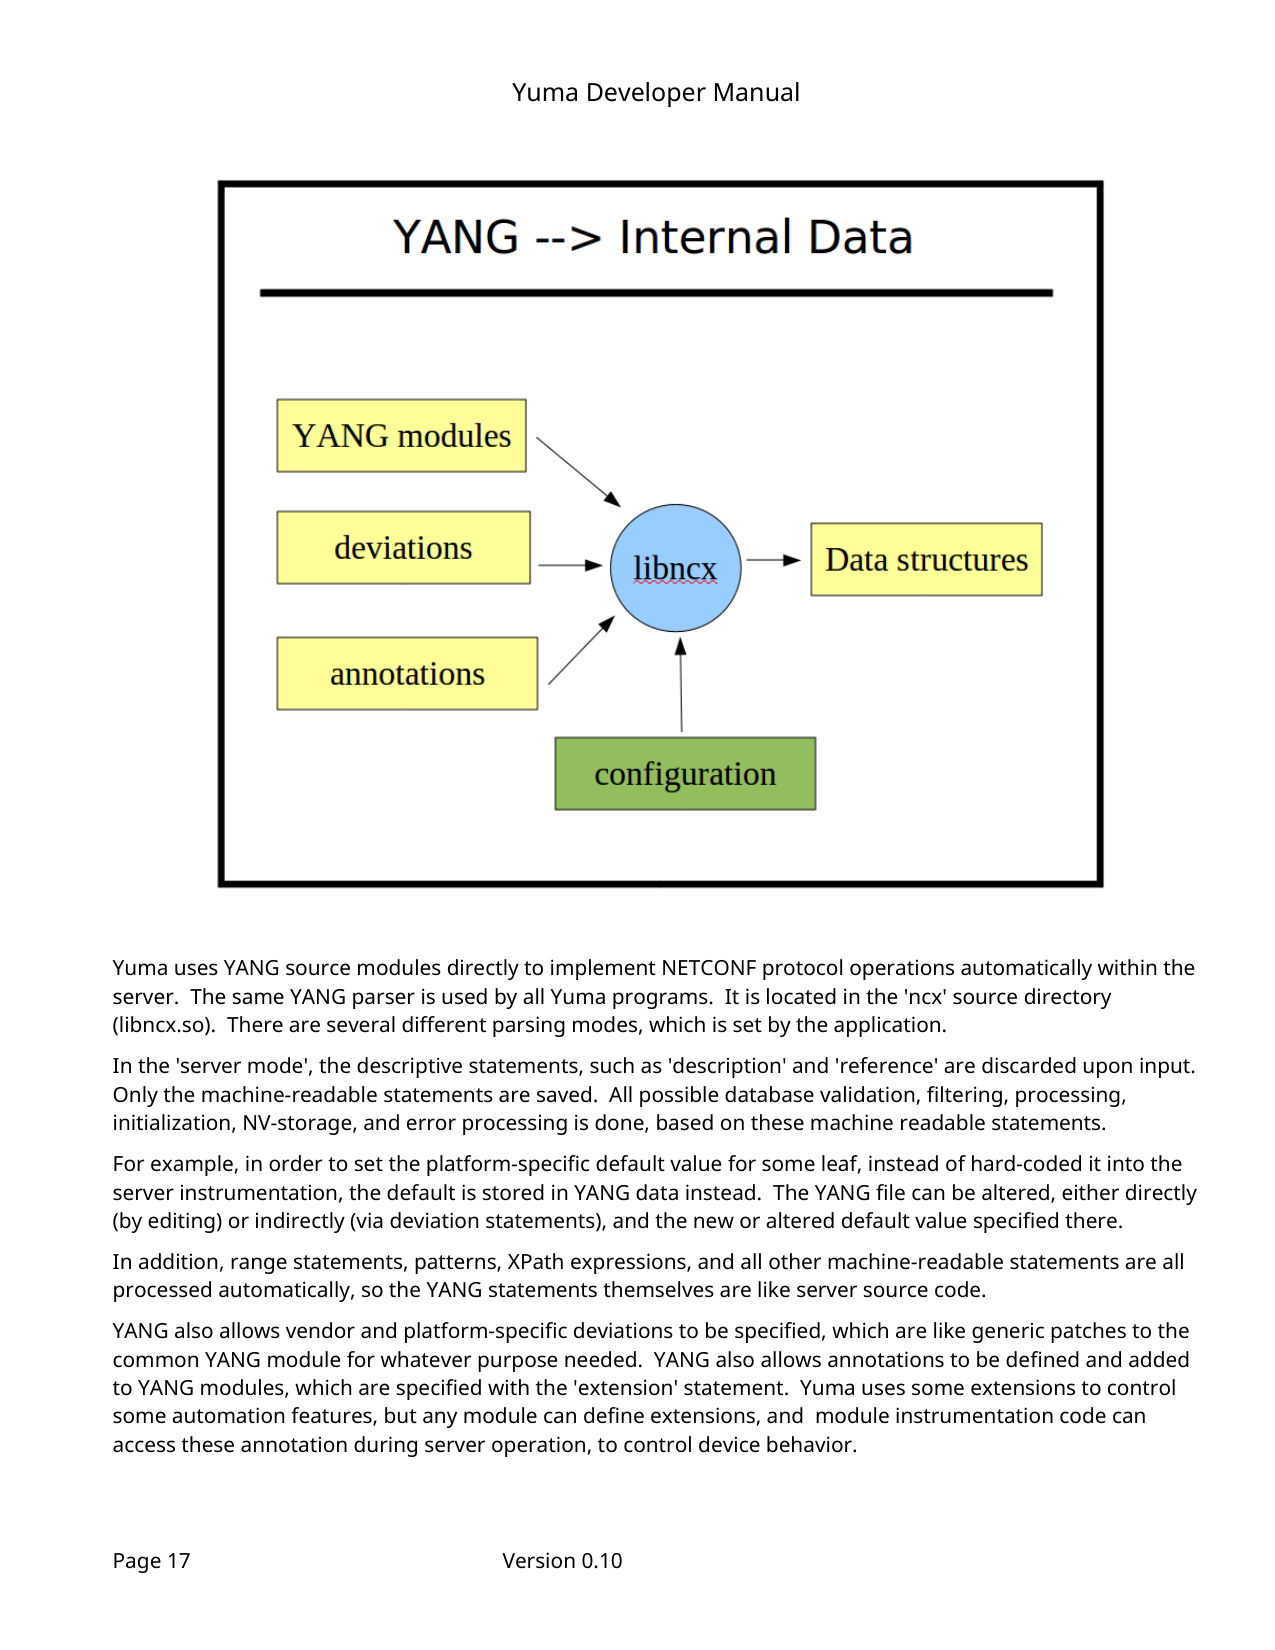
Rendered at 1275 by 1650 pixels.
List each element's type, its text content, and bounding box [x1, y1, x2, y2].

text In the 'server mode', the descriptive statements, such as 'description' and 'reference' are discarded upon input. Only the machine-readable statements are saved. All possible database validation, filtering, processing, initialization, NV-storage, and error processing is done, based on these machine readable statements. [112, 1051, 1200, 1137]
text YANG also allows vendor and platform-specific deviations to be specified, which are like generic patches to the common YANG module for whatever purpose needed. YANG also allows annotations to be defined and added to YANG modules, which are specified with the 'extension' statement. Yuma uses some extensions to control some automation features, but any module can define extensions, and module instrumentation code can access these annotation during server operation, to control device behavior. [112, 1316, 1200, 1458]
text For example, in order to set the platform-specific default value for some leaf, instead of hard-coded it into the server instrumentation, the default is stored in YANG data instead. The YANG file can be altered, either directly (by editing) or indirectly (via deviation statements), and the new or altered default value specified there. [112, 1149, 1200, 1234]
text Yuma uses YANG source modules directly to implement NETCONF protocol operations automatically within the server. The same YANG parser is used by all Yuma programs. It is located in the 'ncx' source directory (libncx.so). There are several different parsing modes, which is set by the application. [112, 953, 1200, 1039]
picture [151, 138, 1162, 913]
text In addition, range statements, patterns, XPath expressions, and all other machine-readable statements are all processed automatically, so the YANG statements themselves are like server source code. [112, 1247, 1200, 1304]
